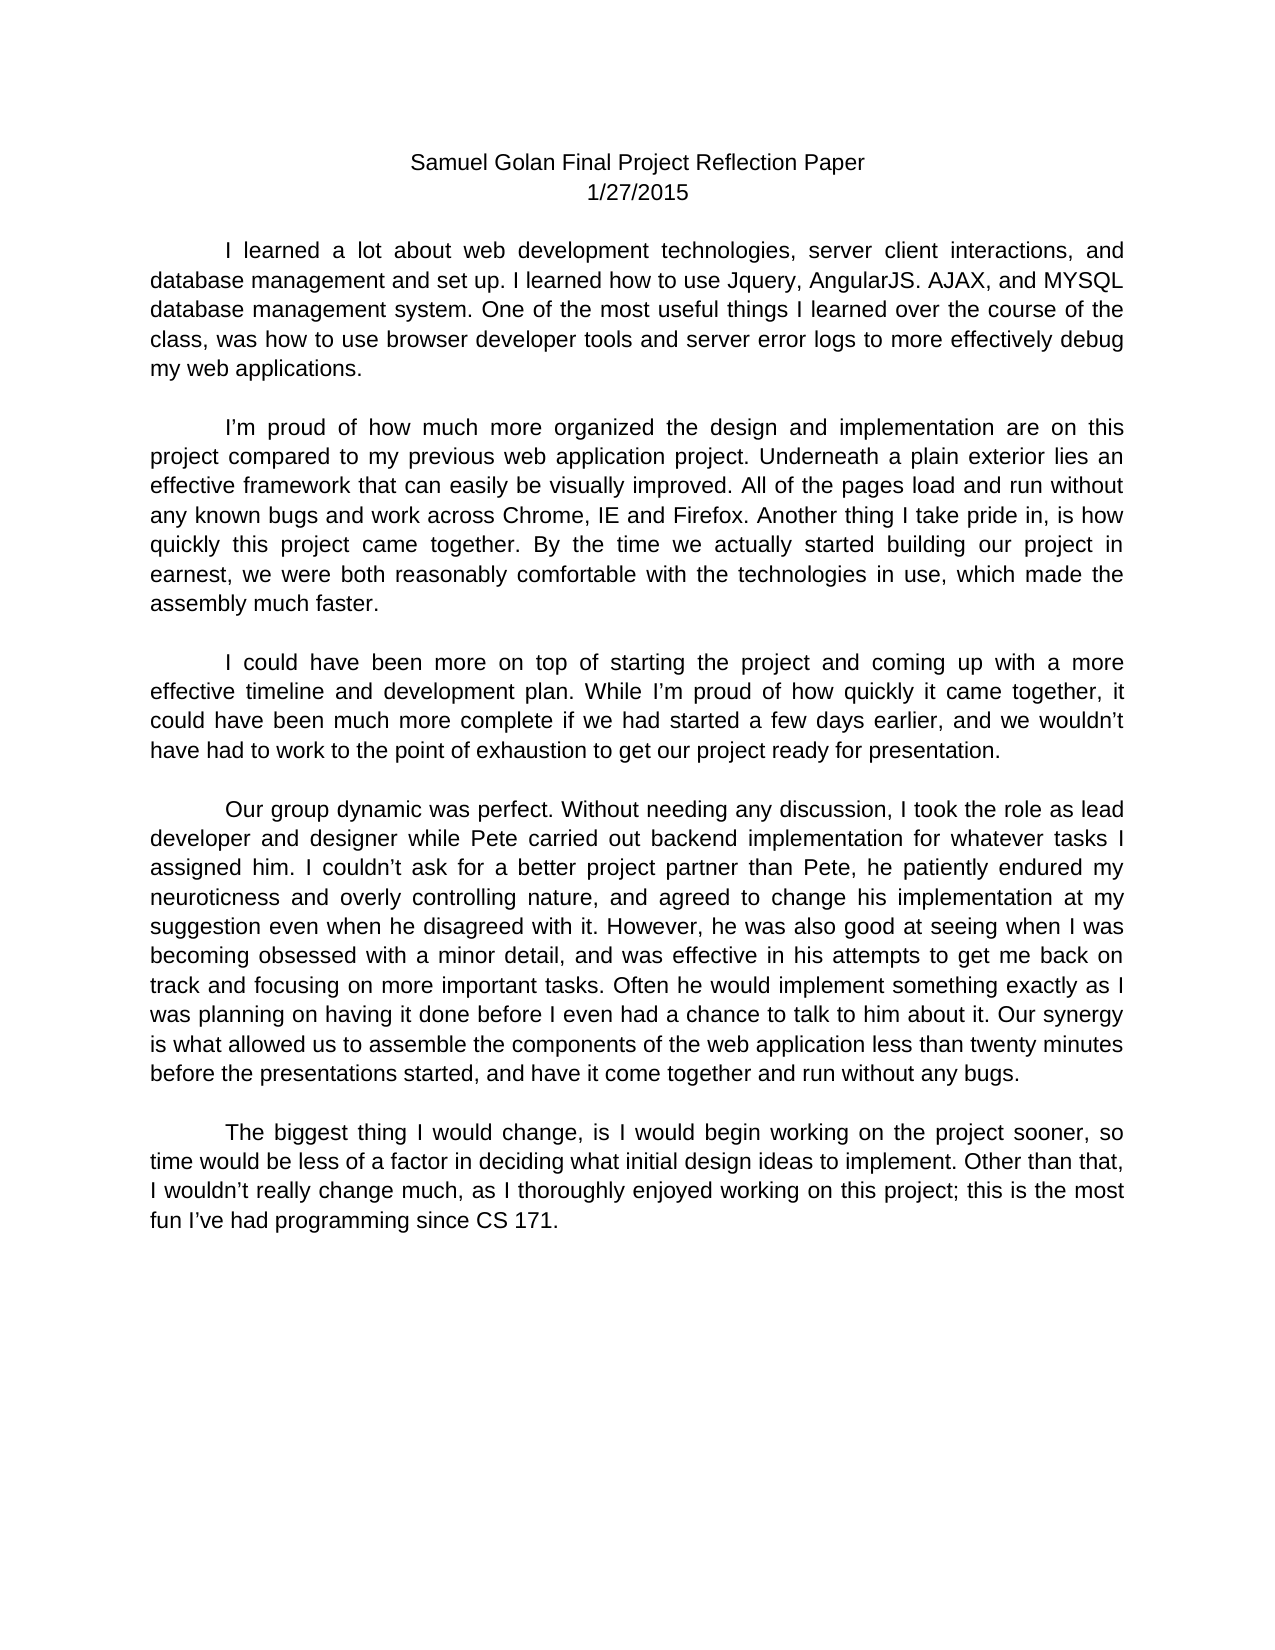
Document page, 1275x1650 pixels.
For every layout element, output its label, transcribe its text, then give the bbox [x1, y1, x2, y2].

text I’m proud of how much more organized the design and implementation are on this project compared to my previous web application project. Underneath a plain exterior lies an effective framework that can easily be visually improved. All of the pages load and run without any known bugs and work across Chrome, IE and Firefox. Another thing I take pride in, is how quickly this project came together. By the time we actually started building our project in earnest, we were both reasonably comfortable with the technologies in use, which made the assembly much faster. [150, 414, 1125, 616]
text I learned a lot about web development technologies, server client interactions, and database management and set up. I learned how to use Jquery, AngularJS. AJAX, and MYSQL database management system. One of the most useful things I learned over the course of the class, was how to use browser developer tools and server error logs to more effectively debug my web applications. [150, 238, 1125, 381]
text Our group dynamic was perfect. Without needing any discussion, I took the role as lead developer and designer while Pete carried out backend implementation for whatever tasks I assigned him. I couldn’t ask for a better project partner than Pete, he patiently endured my neuroticness and overly controlling nature, and agreed to change his implementation at my suggestion even when he disagreed with it. However, he was also good at seeing when I was becoming obsessed with a minor detail, and was effective in his attempts to get me back on track and focusing on more important tasks. Often he would implement something exactly as I was planning on having it done before I even had a chance to talk to him about it. Our synergy is what allowed us to assemble the components of the web application less than twenty minutes before the presentations started, and have it come together and run without any bugs. [150, 796, 1125, 1086]
text 1/27/2015 [150, 179, 1125, 205]
text I could have been more on top of starting the project and coming up with a more effective timeline and development plan. While I’m proud of how quickly it came together, it could have been much more complete if we had started a few days earlier, and we wouldn’t have had to work to the point of exhaustion to get our project ready for presentation. [150, 649, 1125, 763]
text Samuel Golan Final Project Reflection Paper [150, 150, 1125, 176]
text The biggest thing I would change, is I would begin working on the project sooner, so time would be less of a factor in deciding what initial design ideas to implement. Other than that, I wouldn’t really change much, as I thoroughly enjoyed working on this project; this is the most fun I’ve had programming since CS 171. [150, 1119, 1125, 1233]
